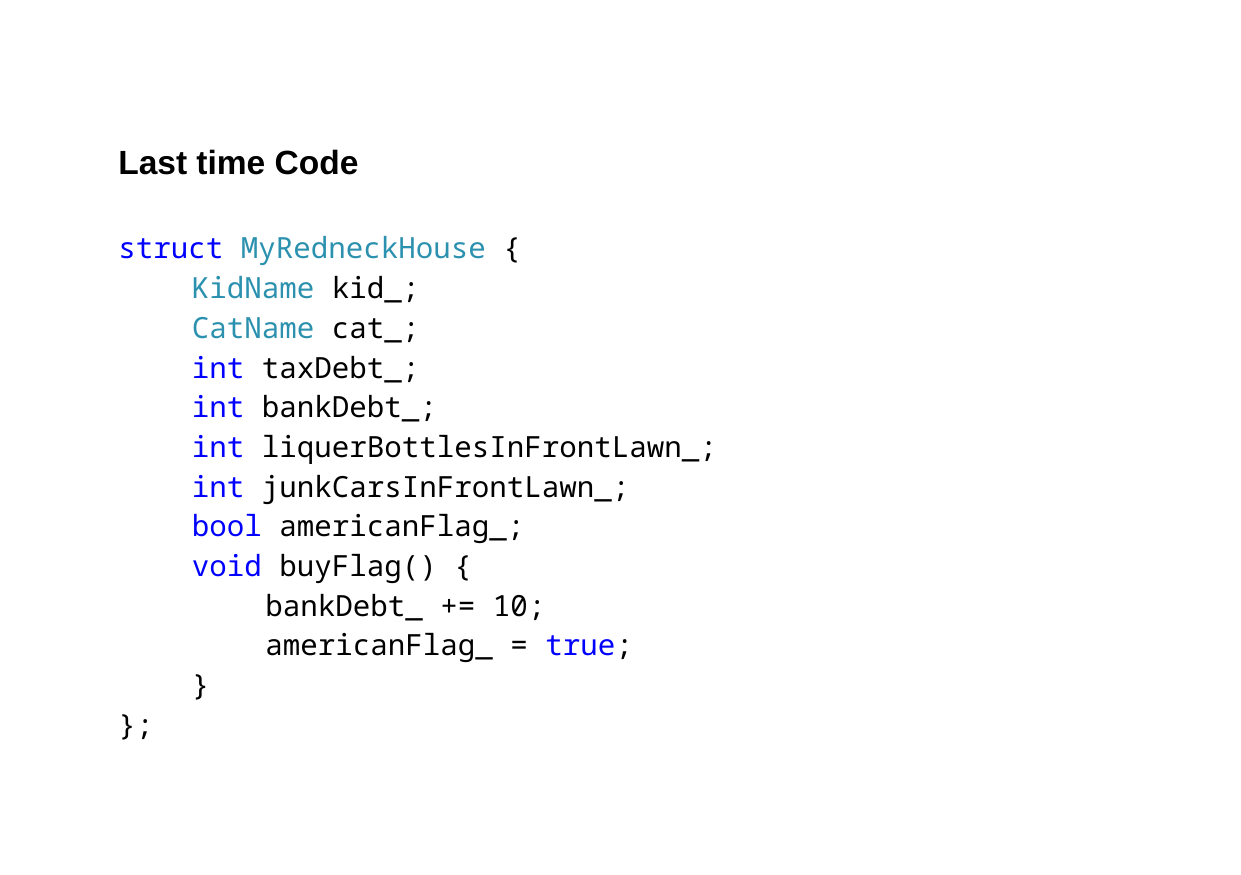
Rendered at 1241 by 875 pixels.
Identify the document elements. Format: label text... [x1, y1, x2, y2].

text struct MyRedneckHouse { [118, 228, 1122, 267]
text void buyFlag() { [118, 545, 1122, 585]
text int junkCarsInFrontLawn_; [118, 466, 1122, 506]
text KidName kid_; [118, 267, 1122, 307]
text int liquerBottlesInFrontLawn_; [118, 426, 1122, 466]
text }; [118, 704, 1122, 744]
text bool americanFlag_; [118, 506, 1122, 545]
text americanFlag_ = true; [118, 625, 1122, 664]
text bankDebt_ += 10; [118, 585, 1122, 625]
subtitle Last time Code [118, 143, 1122, 182]
text int taxDebt_; [118, 347, 1122, 387]
text int bankDebt_; [118, 387, 1122, 426]
text CatName cat_; [118, 307, 1122, 347]
text } [118, 664, 1122, 704]
